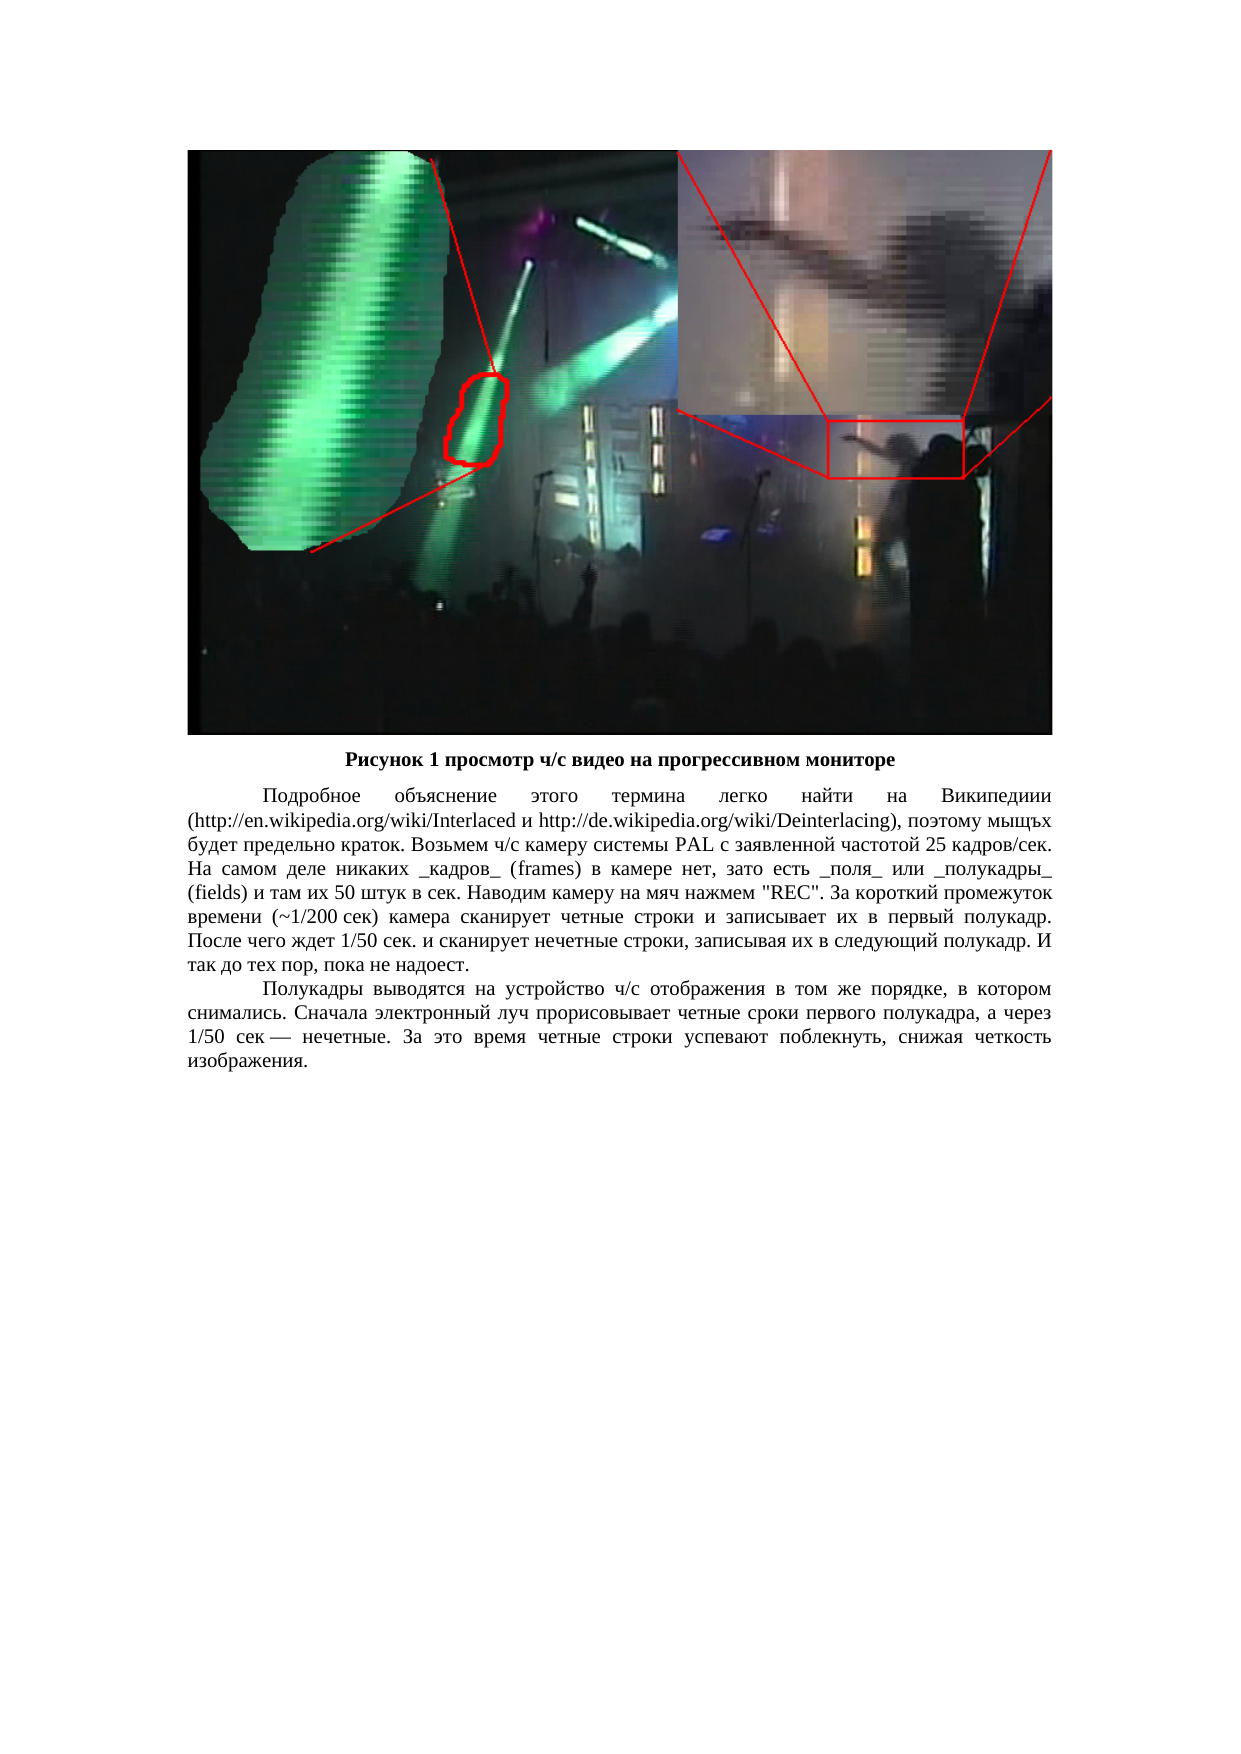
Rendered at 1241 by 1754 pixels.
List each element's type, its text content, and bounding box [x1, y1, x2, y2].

text Рисунок 1 просмотр ч/с видео на прогрессивном мониторе [187, 747, 1053, 771]
text Полукадры выводятся на устройство ч/с отображения в том же порядке, в котором снимались. Сначала электронный луч прорисовывает четные сроки первого полукадра, а через 1/50 сек — нечетные. За это время четные строки успевают поблекнуть, снижая четкость изображения. [187, 976, 1053, 1072]
text Подробное объяснение этого термина легко найти на Википедиии (http://en.wikipedia.org/wiki/Interlaced и http://de.wikipedia.org/wiki/Deinterlacing), поэтому мыщъх будет предельно краток. Возьмем ч/с камеру системы PAL с заявленной частотой 25 кадров/сек. На самом деле никаких _кадров_ (frames) в камере нет, зато есть _поля_ или _полукадры_ (fields) и там их 50 штук в сек. Наводим камеру на мяч нажмем "REC". За короткий промежуток времени (~1/200 сек) камера сканирует четные строки и записывает их в первый полукадр. После чего ждет 1/50 сек. и сканирует нечетные строки, записывая их в следующий полукадр. И так до тех пор, пока не надоест. [187, 783, 1053, 976]
picture [187, 150, 1053, 735]
